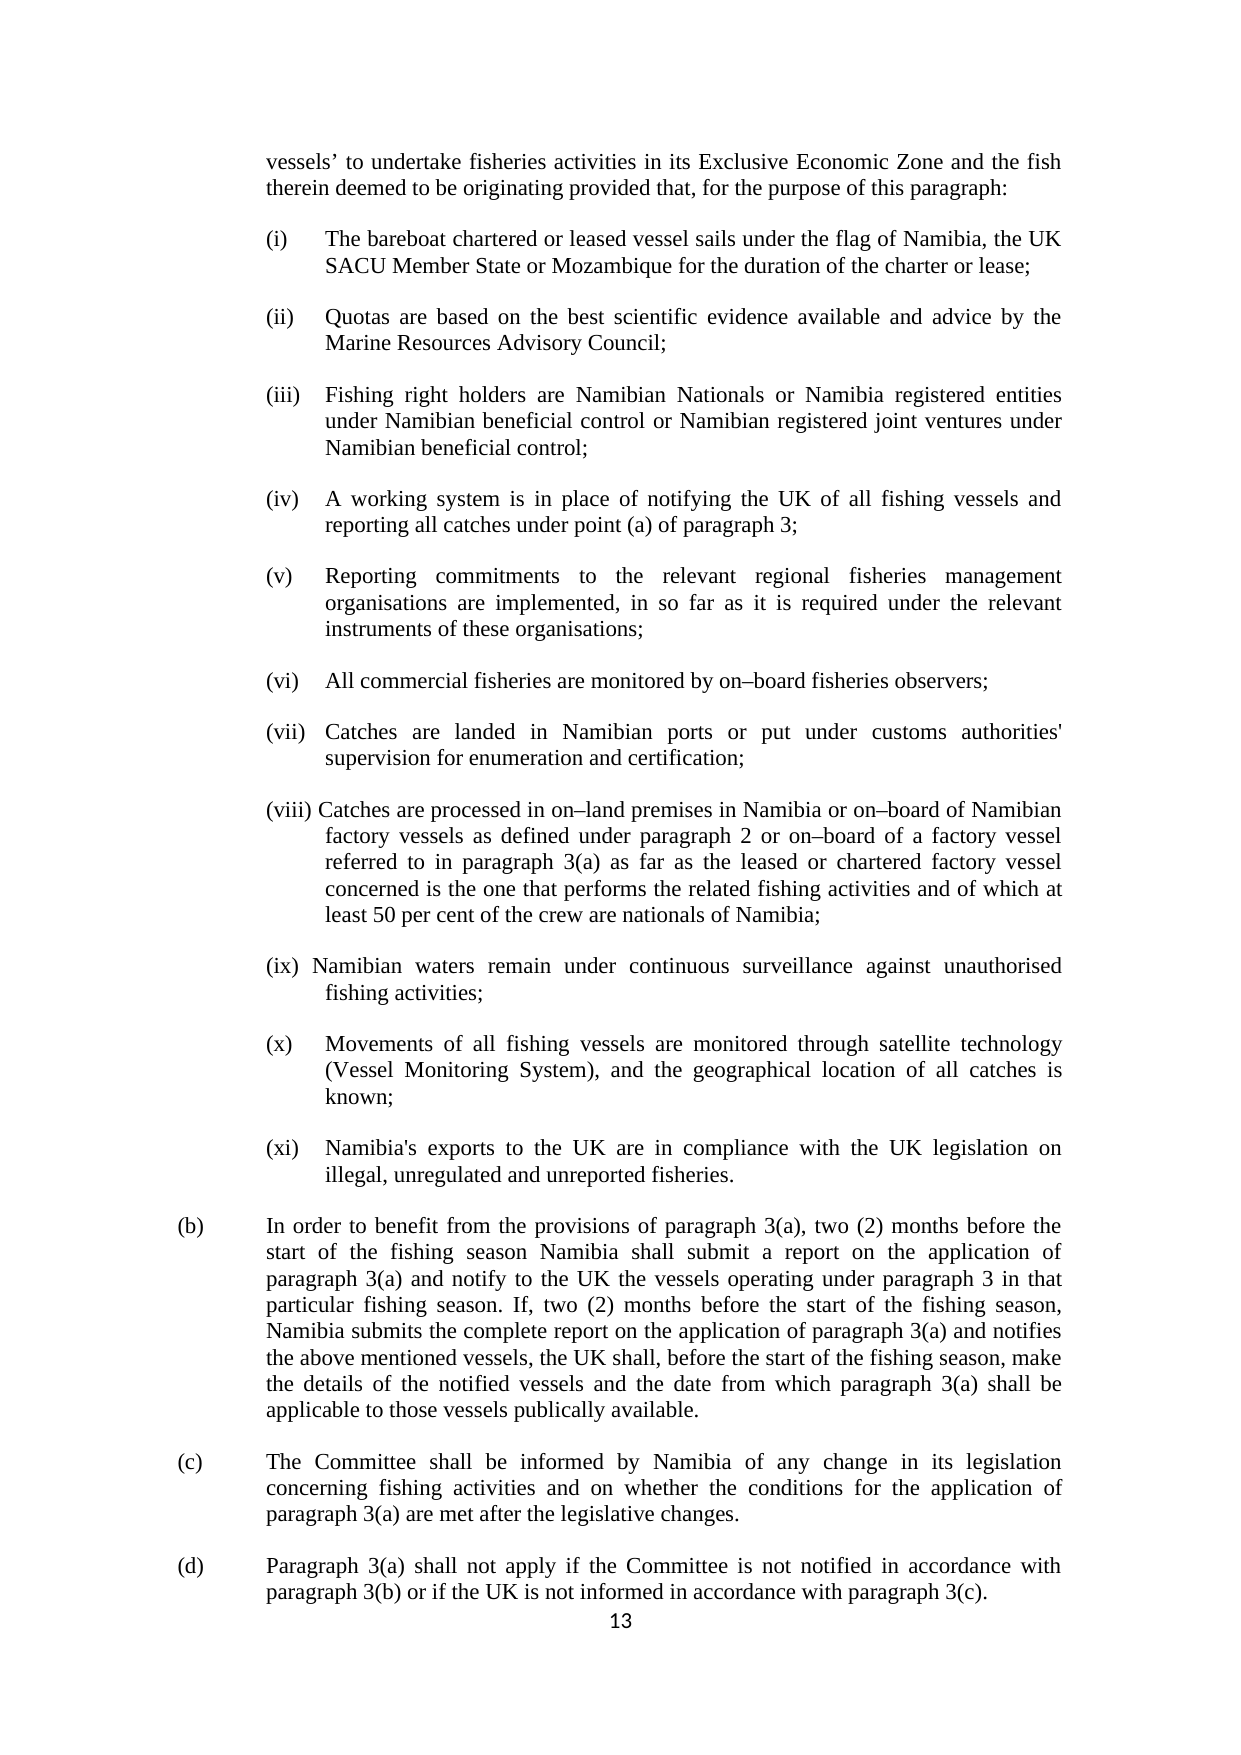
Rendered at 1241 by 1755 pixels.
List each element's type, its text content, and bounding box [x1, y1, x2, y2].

text (i) The bareboat chartered or leased vessel sails under the flag of Namibia, the UK SACU Member State or Mozambique for the duration of the charter or lease; [266, 225, 1063, 278]
text (vii) Catches are landed in Namibian ports or put under customs authorities' supervision for enumeration and certification; [266, 718, 1063, 771]
text (b) In order to benefit from the provisions of paragraph 3(a), two (2) months before the start of the fishing season Namibia shall submit a report on the application of paragraph 3(a) and notify to the UK the vessels operating under paragraph 3 in that particular fishing season. If, two (2) months before the start of the fishing season, Namibia submits the complete report on the application of paragraph 3(a) and notifies the above mentioned vessels, the UK shall, before the start of the fishing season, make the details of the notified vessels and the date from which paragraph 3(a) shall be applicable to those vessels publically available. [177, 1212, 1063, 1423]
text (ii) Quotas are based on the best scientific evidence available and advice by the Marine Resources Advisory Council; [266, 303, 1063, 356]
text (iii) Fishing right holders are Namibian Nationals or Namibia registered entities under Namibian beneficial control or Namibian registered joint ventures under Namibian beneficial control; [266, 381, 1063, 460]
text (viii) Catches are processed in on–land premises in Namibia or on–board of Namibian factory vessels as defined under paragraph 2 or on–board of a factory vessel referred to in paragraph 3(a) as far as the leased or chartered factory vessel concerned is the one that performs the related fishing activities and of which at least 50 per cent of the crew are nationals of Namibia; [266, 796, 1063, 927]
text vessels’ to undertake fisheries activities in its Exclusive Economic Zone and the fish therein deemed to be originating provided that, for the purpose of this paragraph: [177, 148, 1063, 200]
text (c) The Committee shall be informed by Namibia of any change in its legislation concerning fishing activities and on whether the conditions for the application of paragraph 3(a) are met after the legislative changes. [177, 1448, 1063, 1527]
text (d) Paragraph 3(a) shall not apply if the Committee is not notified in accordance with paragraph 3(b) or if the UK is not informed in accordance with paragraph 3(c). [177, 1552, 1063, 1604]
text (x) Movements of all fishing vessels are monitored through satellite technology (Vessel Monitoring System), and the geographical location of all catches is known; [266, 1030, 1063, 1109]
text (vi) All commercial fisheries are monitored by on–board fisheries observers; [266, 667, 1063, 693]
text (ix) Namibian waters remain under continuous surveillance against unauthorised fishing activities; [266, 952, 1063, 1005]
text (xi) Namibia's exports to the UK are in compliance with the UK legislation on illegal, unregulated and unreported fisheries. [266, 1134, 1063, 1187]
text (v) Reporting commitments to the relevant regional fisheries management organisations are implemented, in so far as it is required under the relevant instruments of these organisations; [266, 563, 1063, 642]
text (iv) A working system is in place of notifying the UK of all fishing vessels and reporting all catches under point (a) of paragraph 3; [266, 485, 1063, 538]
